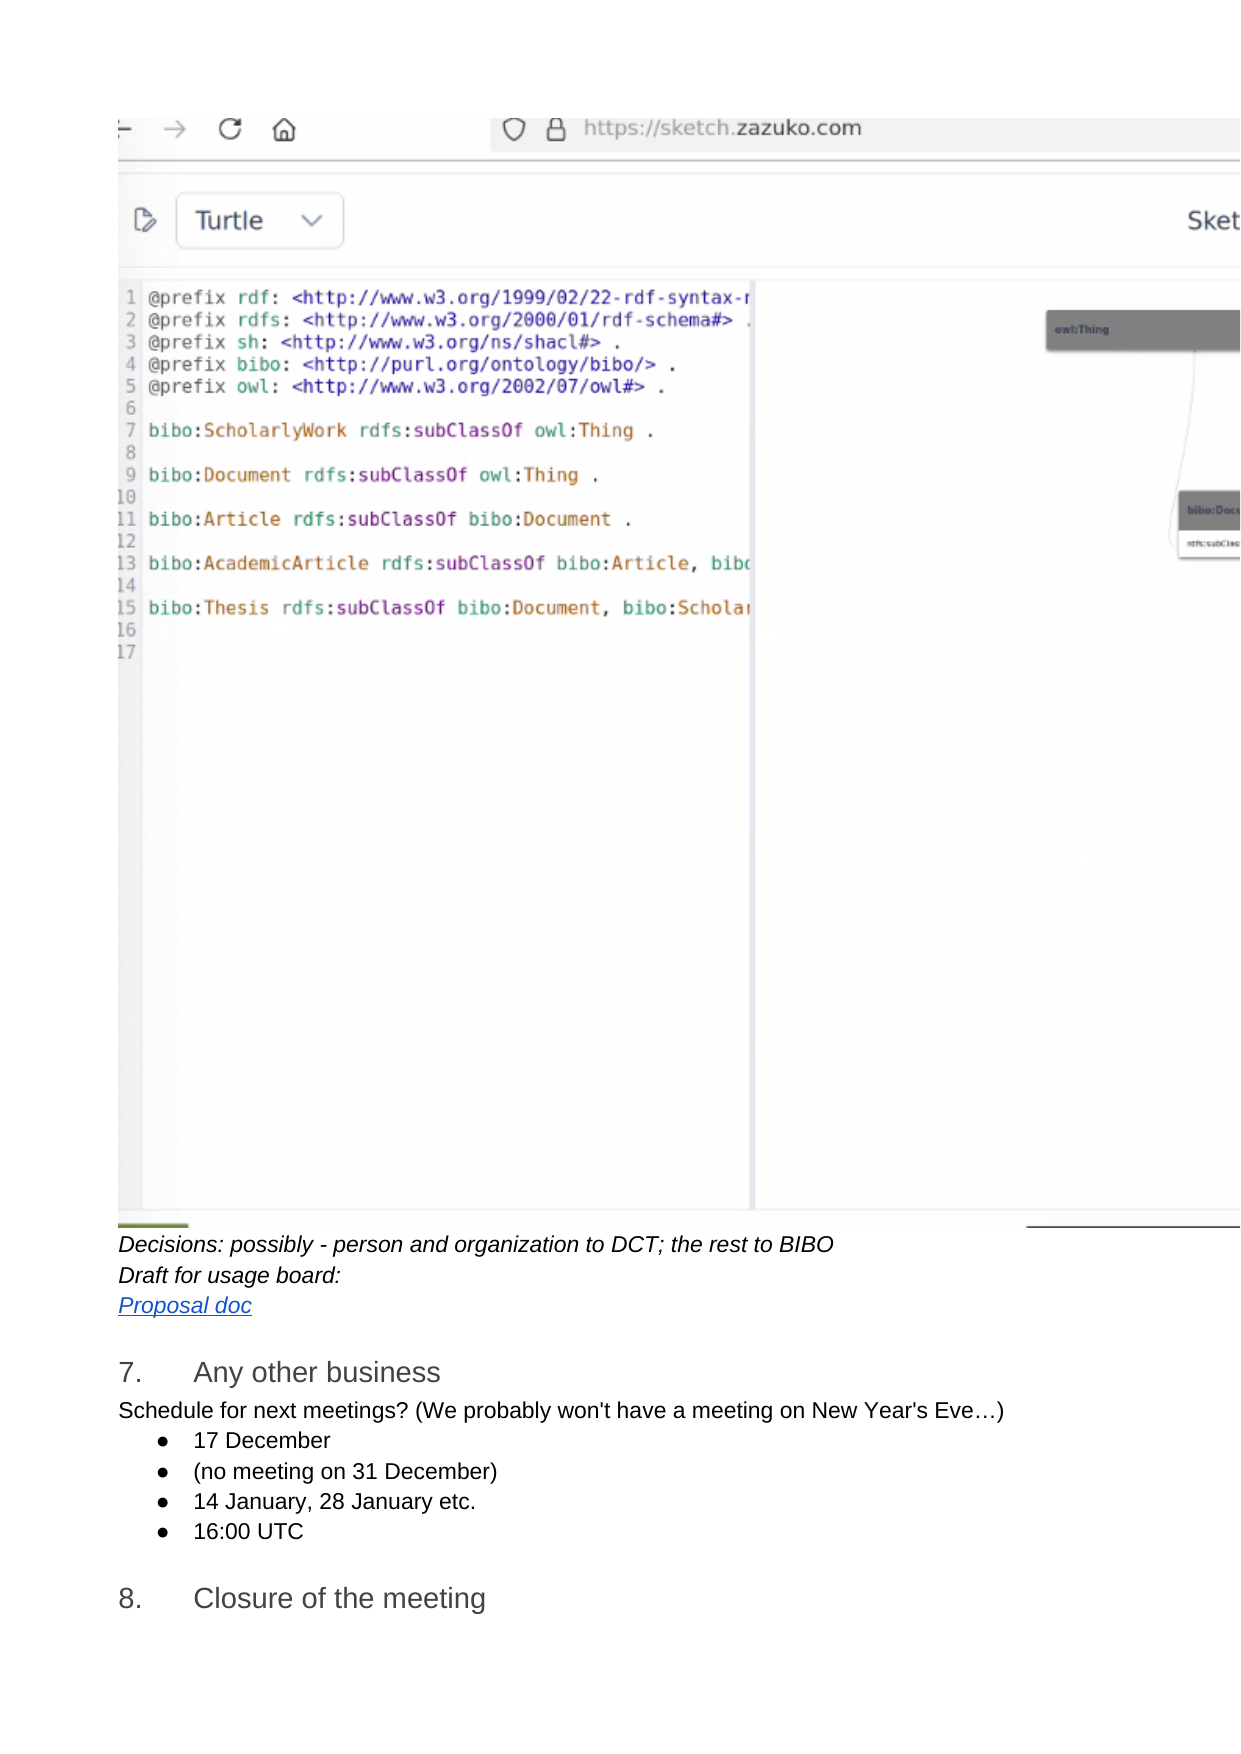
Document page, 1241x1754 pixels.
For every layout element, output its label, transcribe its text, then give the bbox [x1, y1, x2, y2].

text Proposal doc [118, 1292, 1122, 1318]
text Schedule for next meetings? (We probably won't have a meeting on New Year's Eve…) [118, 1397, 1122, 1423]
subtitle Any other business [118, 1355, 1122, 1389]
list 14 January, 28 January etc. [156, 1488, 1122, 1514]
text Decisions: possibly - person and organization to DCT; the rest to BIBO [118, 1231, 1122, 1258]
list 17 December [156, 1427, 1122, 1454]
list (no meeting on 31 December) [156, 1458, 1122, 1484]
subtitle Closure of the meeting [118, 1582, 1122, 1615]
text Draft for usage board: [118, 1262, 1122, 1288]
list 16:00 UTC [156, 1518, 1122, 1544]
picture [118, 118, 1241, 1228]
